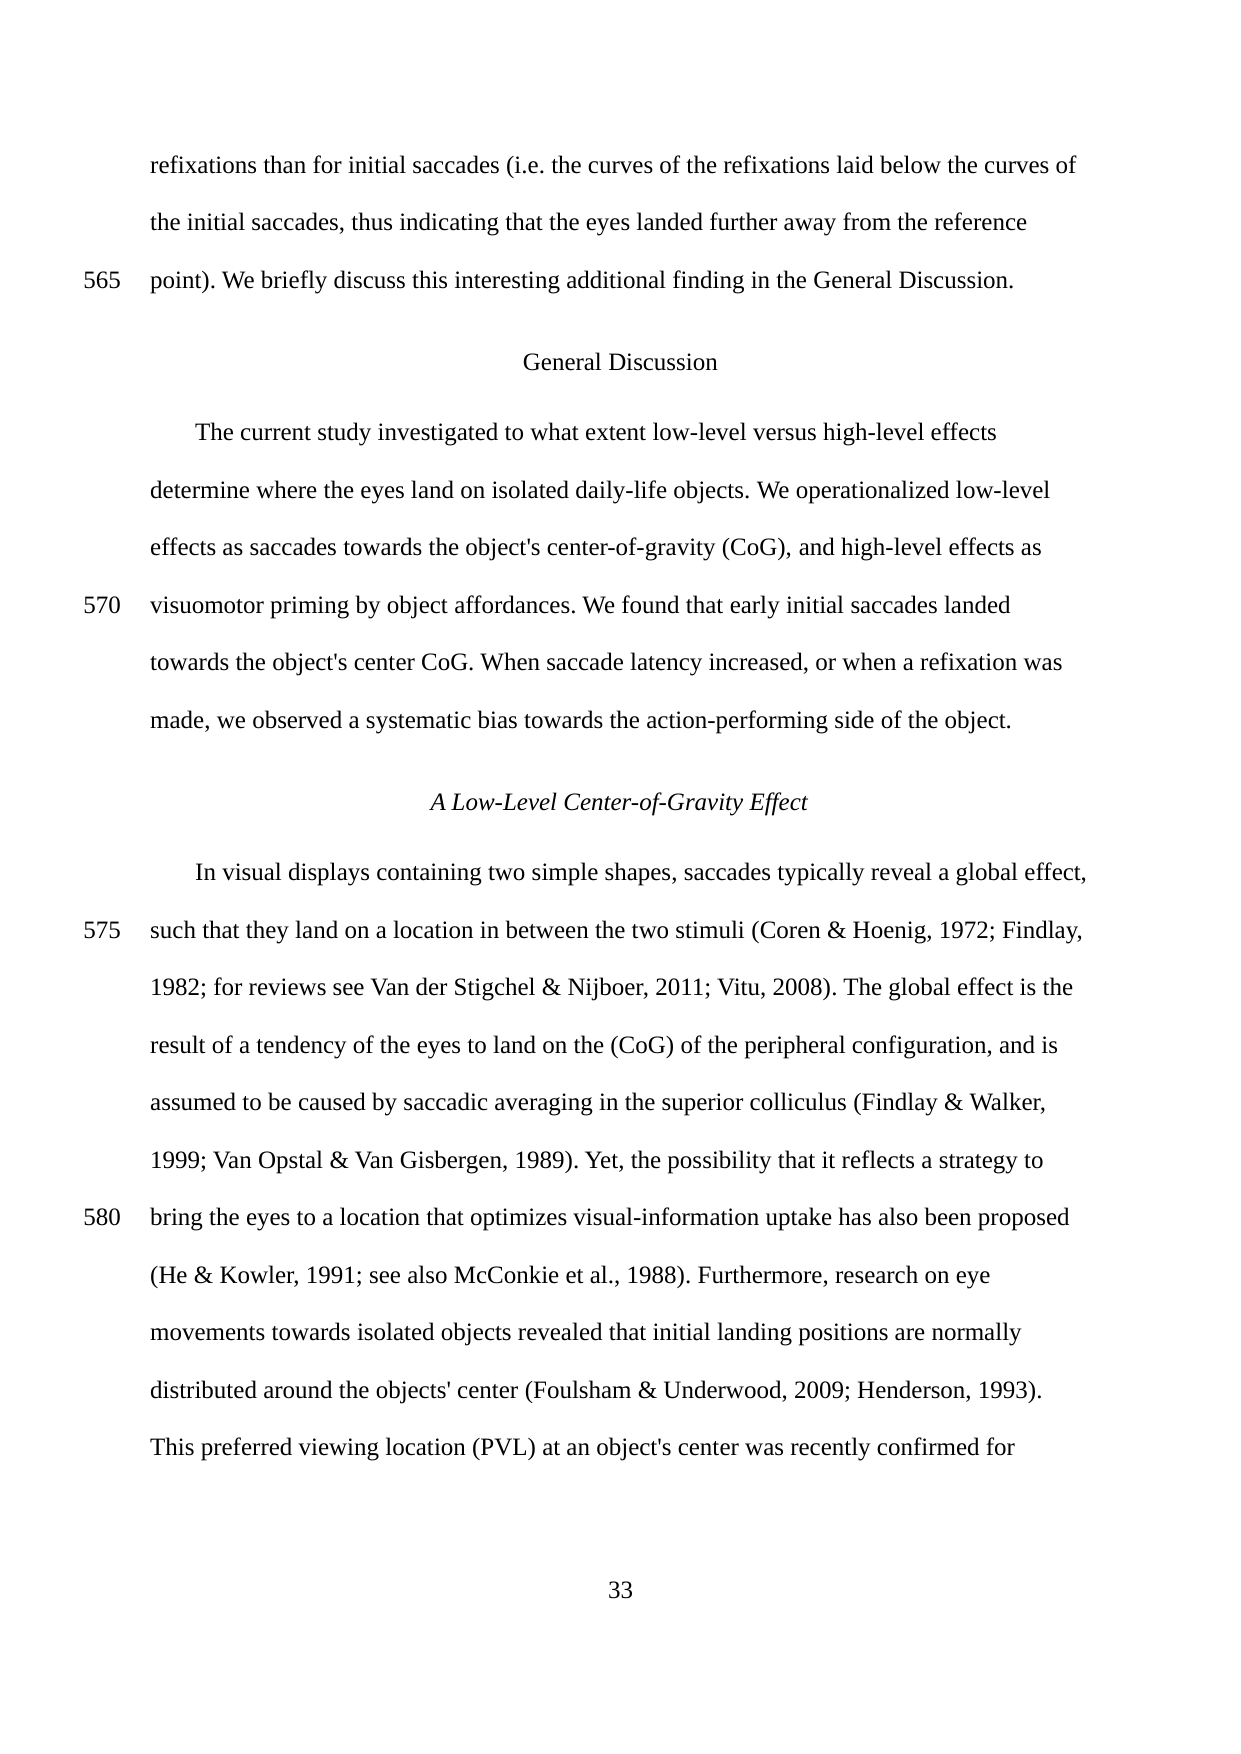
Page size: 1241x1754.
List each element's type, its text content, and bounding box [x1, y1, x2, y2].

subtitle A Low-Level Center-of-Gravity Effect [150, 787, 1091, 816]
subtitle General Discussion [150, 347, 1091, 376]
text The current study investigated to what extent low-level versus high-level effects determine where the eyes land on isolated daily-life objects. We operationalized low-level effects as saccades towards the object's center-of-gravity (CoG), and high-level effects as visuomotor priming by object affordances. We found that early initial saccades landed towards the object's center CoG. When saccade latency increased, or when a refixation was made, we observed a systematic bias towards the action-performing side of the object. [150, 417, 1091, 734]
text In visual displays containing two simple shapes, saccades typically reveal a global effect, such that they land on a location in between the two stimuli (Coren & Hoenig, 1972; Findlay, 1982; for reviews see Van der Stigchel & Nijboer, 2011; Vitu, 2008). The global effect is the result of a tendency of the eyes to land on the (CoG) of the peripheral configuration, and is assumed to be caused by saccadic averaging in the superior colliculus (Findlay & Walker, 1999; Van Opstal & Van Gisbergen, 1989). Yet, the possibility that it reflects a strategy to bring the eyes to a location that optimizes visual-information uptake has also been proposed (He & Kowler, 1991; see also McConkie et al., 1988). Furthermore, research on eye movements towards isolated objects revealed that initial landing positions are normally distributed around the objects' center (Foulsham & Underwood, 2009; Henderson, 1993). This preferred viewing location (PVL) at an object's center was recently confirmed for [150, 857, 1091, 1461]
text refixations than for initial saccades (i.e. the curves of the refixations laid below the curves of the initial saccades, thus indicating that the eyes landed further away from the reference point). We briefly discuss this interesting additional finding in the General Discussion. [150, 150, 1091, 294]
